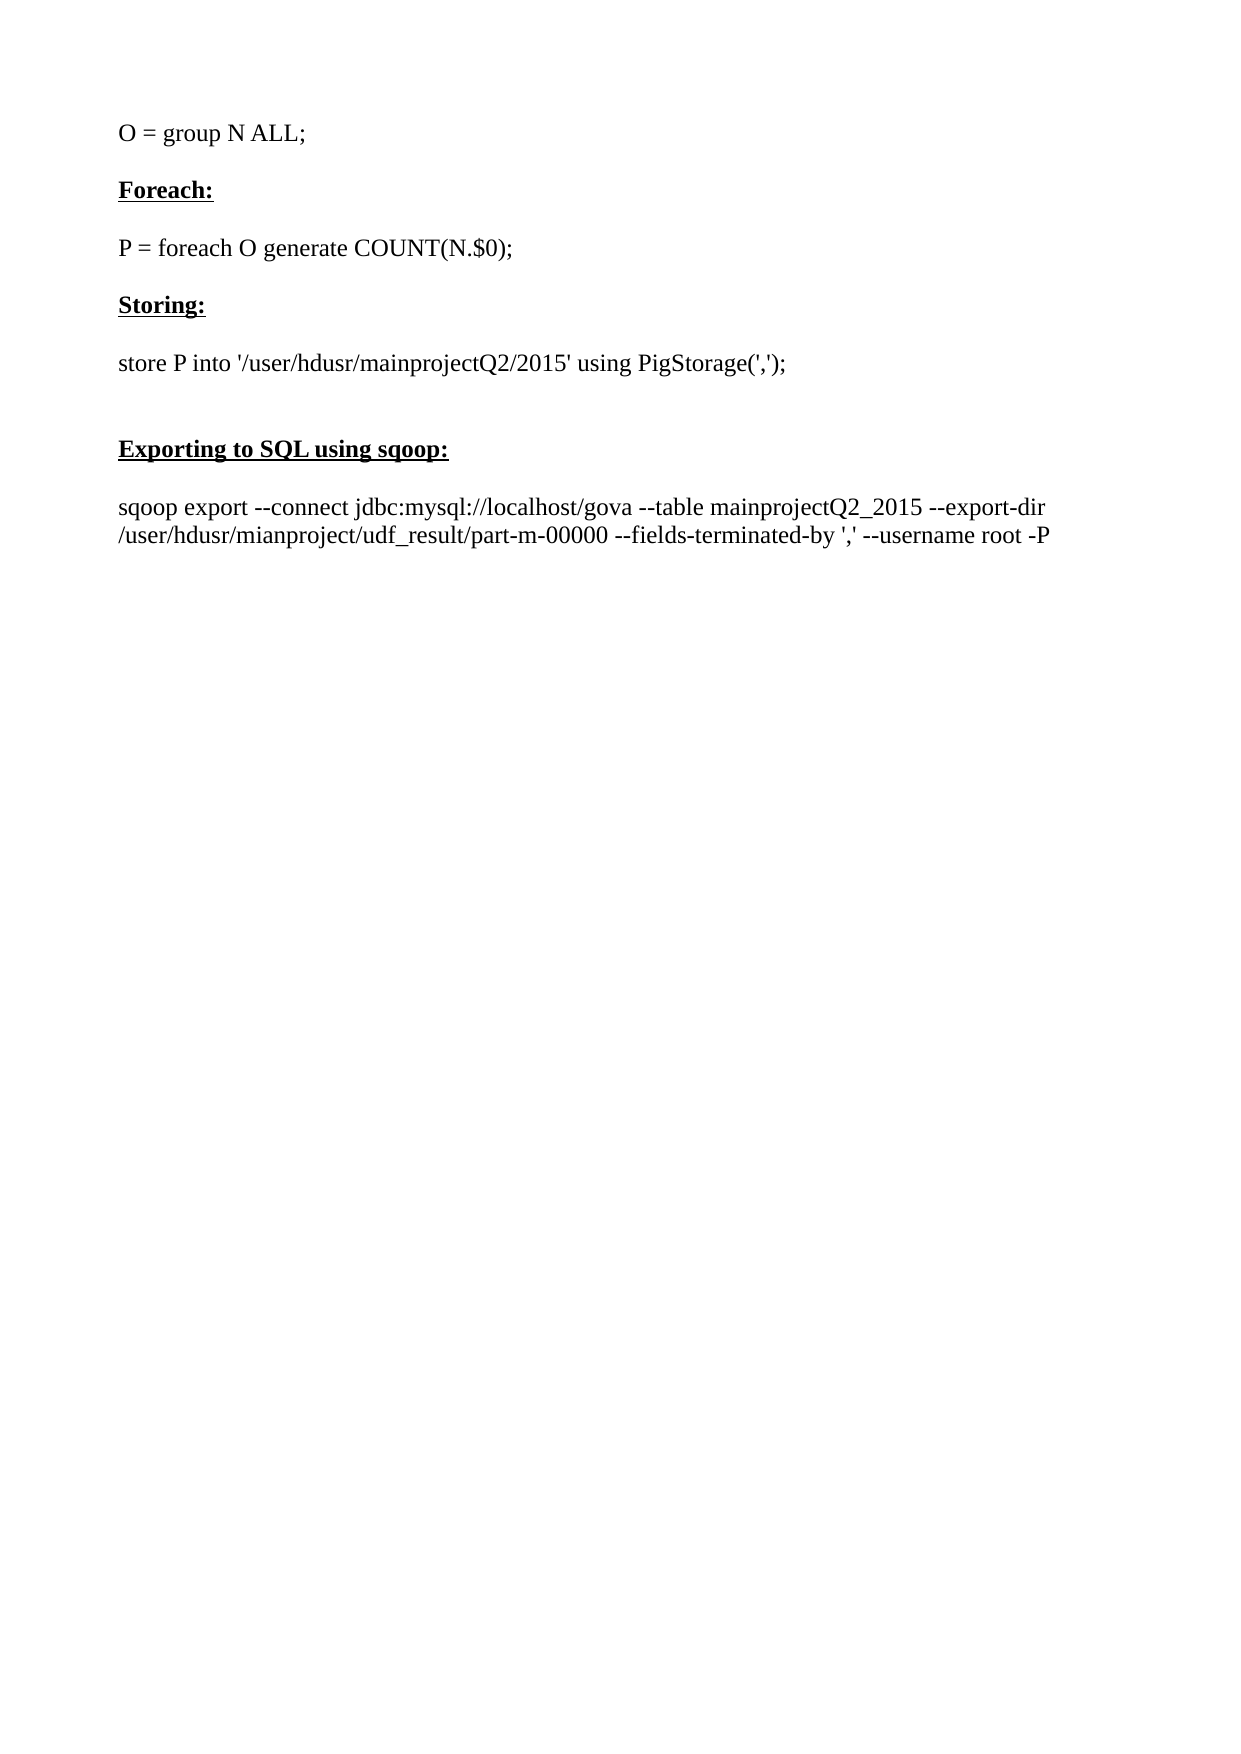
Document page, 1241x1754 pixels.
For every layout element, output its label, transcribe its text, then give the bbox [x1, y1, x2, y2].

text P = foreach O generate COUNT(N.$0); [118, 233, 1122, 262]
text O = group N ALL; [118, 118, 1122, 147]
text sqoop export --connect jdbc:mysql://localhost/gova --table mainprojectQ2_2015 --export-dir /user/hdusr/mianproject/udf_result/part-m-00000 --fields-terminated-by ',' --username root -P [118, 492, 1122, 549]
text store P into '/user/hdusr/mainprojectQ2/2015' using PigStorage(','); [118, 348, 1122, 377]
text Storing: [118, 291, 1122, 319]
text Exporting to SQL using sqoop: [118, 434, 1122, 463]
text Foreach: [118, 176, 1122, 204]
